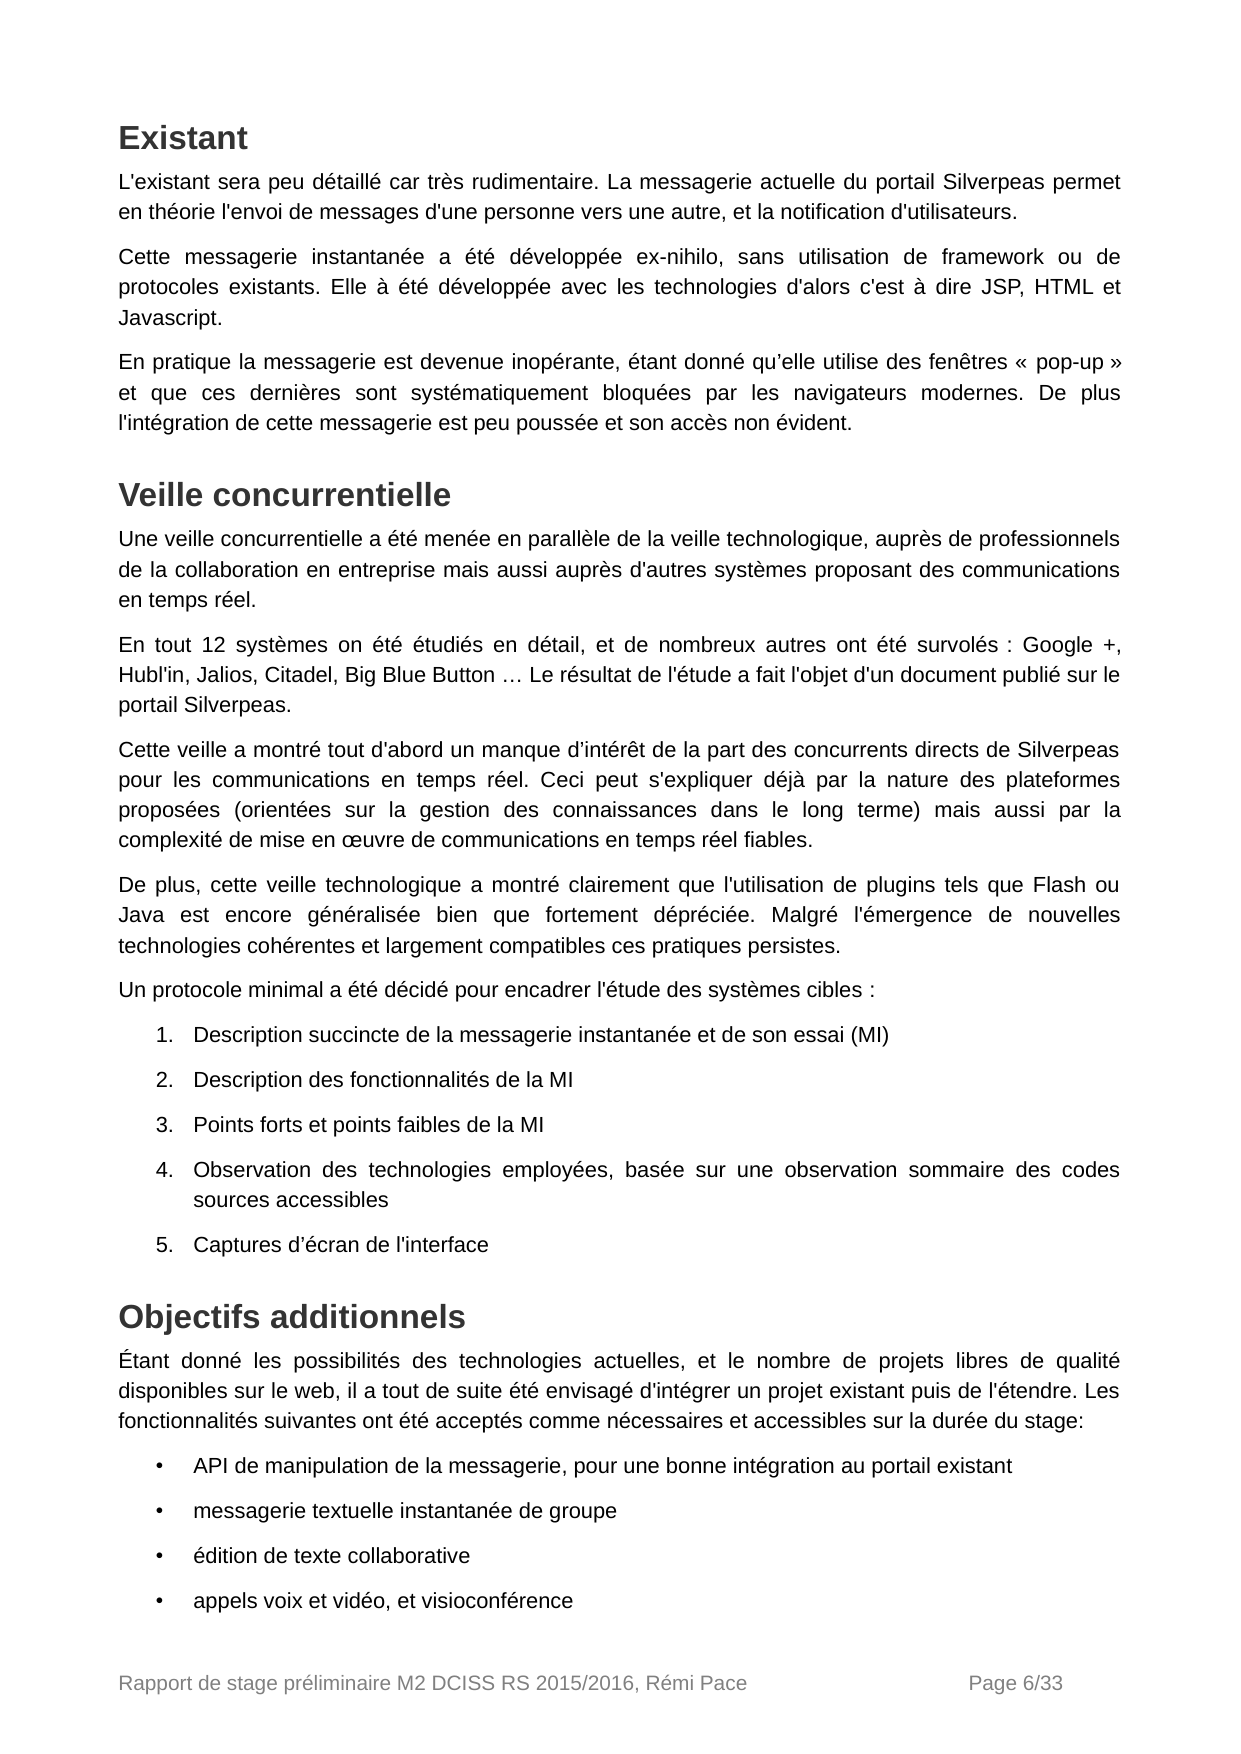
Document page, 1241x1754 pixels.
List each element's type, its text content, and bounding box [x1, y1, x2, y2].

text Cette messagerie instantanée a été développée ex-nihilo, sans utilisation de framework ou de protocoles existants. Elle à été développée avec les technologies d'alors c'est à dire JSP, HTML et Javascript. [118, 244, 1122, 330]
text Cette veille a montré tout d'abord un manque d’intérêt de la part des concurrents directs de Silverpeas pour les communications en temps réel. Ceci peut s'expliquer déjà par la nature des plateformes proposées (orientées sur la gestion des connaissances dans le long terme) mais aussi par la complexité de mise en œuvre de communications en temps réel fiables. [118, 737, 1122, 852]
list Description succincte de la messagerie instantanée et de son essai (MI) [156, 1022, 1122, 1047]
text Un protocole minimal a été décidé pour encadrer l'étude des systèmes cibles : [118, 977, 1122, 1002]
text Une veille concurrentielle a été menée en parallèle de la veille technologique, auprès de professionnels de la collaboration en entreprise mais aussi auprès d'autres systèmes proposant des communications en temps réel. [118, 526, 1122, 612]
list Points forts et points faibles de la MI [156, 1112, 1122, 1137]
list Observation des technologies employées, basée sur une observation sommaire des codes sources accessibles [156, 1156, 1122, 1212]
list messagerie textuelle instantanée de groupe [156, 1498, 1122, 1523]
subtitle Veille concurrentielle [118, 475, 1122, 514]
text L'existant sera peu détaillé car très rudimentaire. La messagerie actuelle du portail Silverpeas permet en théorie l'envoi de messages d'une personne vers une autre, et la notification d'utilisateurs. [118, 169, 1122, 224]
text De plus, cette veille technologique a montré clairement que l'utilisation de plugins tels que Flash ou Java est encore généralisée bien que fortement dépréciée. Malgré l'émergence de nouvelles technologies cohérentes et largement compatibles ces pratiques persistes. [118, 872, 1122, 958]
list API de manipulation de la messagerie, pour une bonne intégration au portail existant [156, 1453, 1122, 1478]
subtitle Existant [118, 118, 1122, 157]
list Captures d’écran de l'interface [156, 1231, 1122, 1257]
list édition de texte collaborative [156, 1543, 1122, 1568]
text En tout 12 systèmes on été étudiés en détail, et de nombreux autres ont été survolés : Google +, Hubl'in, Jalios, Citadel, Big Blue Button … Le résultat de l'étude a fait l'objet d'un document publié sur le portail Silverpeas. [118, 631, 1122, 717]
list Description des fonctionnalités de la MI [156, 1067, 1122, 1092]
subtitle Objectifs additionnels [118, 1297, 1122, 1336]
text En pratique la messagerie est devenue inopérante, étant donné qu’elle utilise des fenêtres « pop-up » et que ces dernières sont systématiquement bloquées par les navigateurs modernes. De plus l'intégration de cette messagerie est peu poussée et son accès non évident. [118, 349, 1122, 435]
text Étant donné les possibilités des technologies actuelles, et le nombre de projets libres de qualité disponibles sur le web, il a tout de suite été envisagé d'intégrer un projet existant puis de l'étendre. Les fonctionnalités suivantes ont été acceptés comme nécessaires et accessibles sur la durée du stage: [118, 1348, 1122, 1434]
list appels voix et vidéo, et visioconférence [156, 1588, 1122, 1613]
